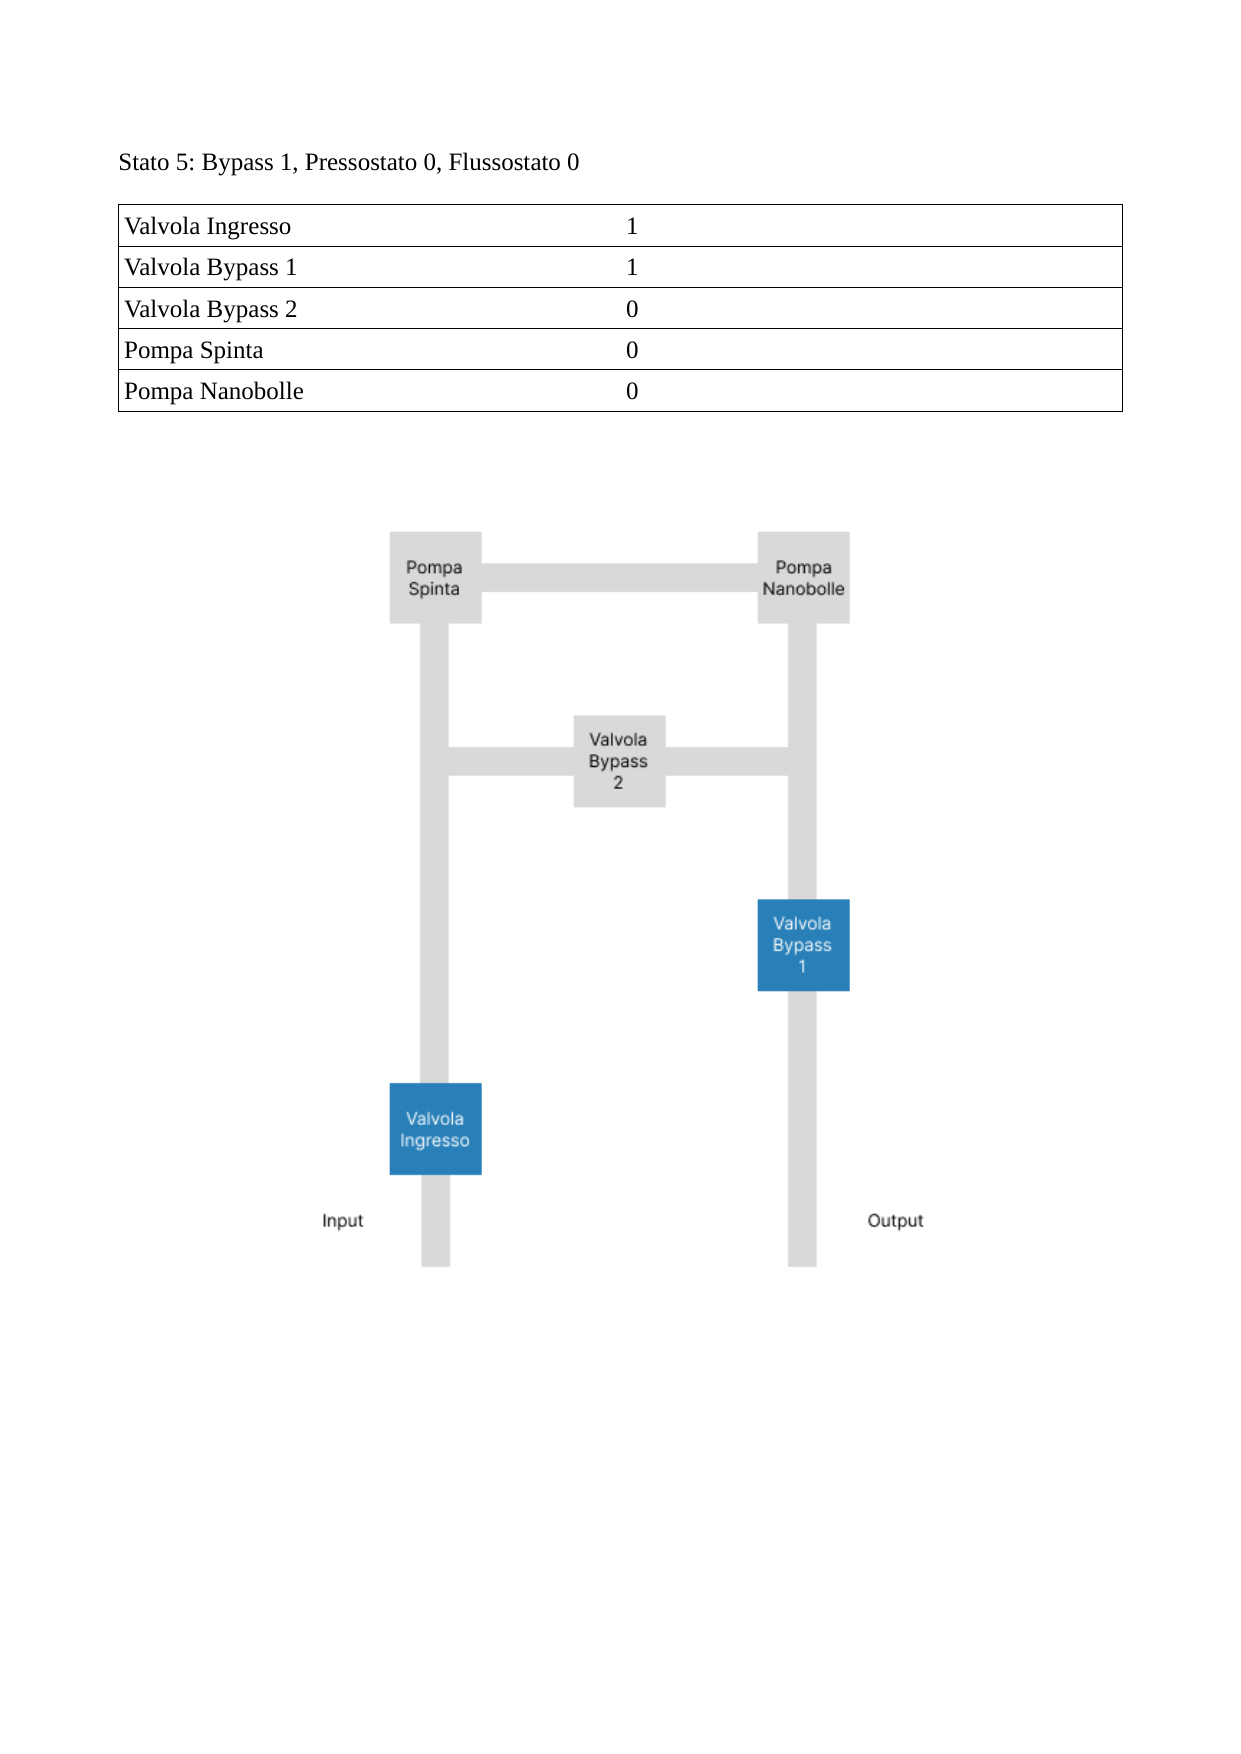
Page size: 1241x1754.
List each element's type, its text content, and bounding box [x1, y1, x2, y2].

table_cell 0 [620, 329, 1122, 369]
table_header Valvola Ingresso [119, 205, 620, 246]
table_cell Valvola Bypass 2 [119, 288, 620, 328]
text Stato 5: Bypass 1, Pressostato 0, Flussostato 0 [118, 147, 1122, 176]
table_cell Valvola Bypass 1 [119, 247, 620, 287]
table_cell 0 [620, 370, 1122, 411]
table_cell Pompa Spinta [119, 329, 620, 369]
table_cell Pompa Nanobolle [119, 370, 620, 411]
table_cell 0 [620, 288, 1122, 328]
table_header 1 [620, 205, 1122, 246]
table_cell 1 [620, 247, 1122, 287]
picture [206, 440, 1034, 1359]
